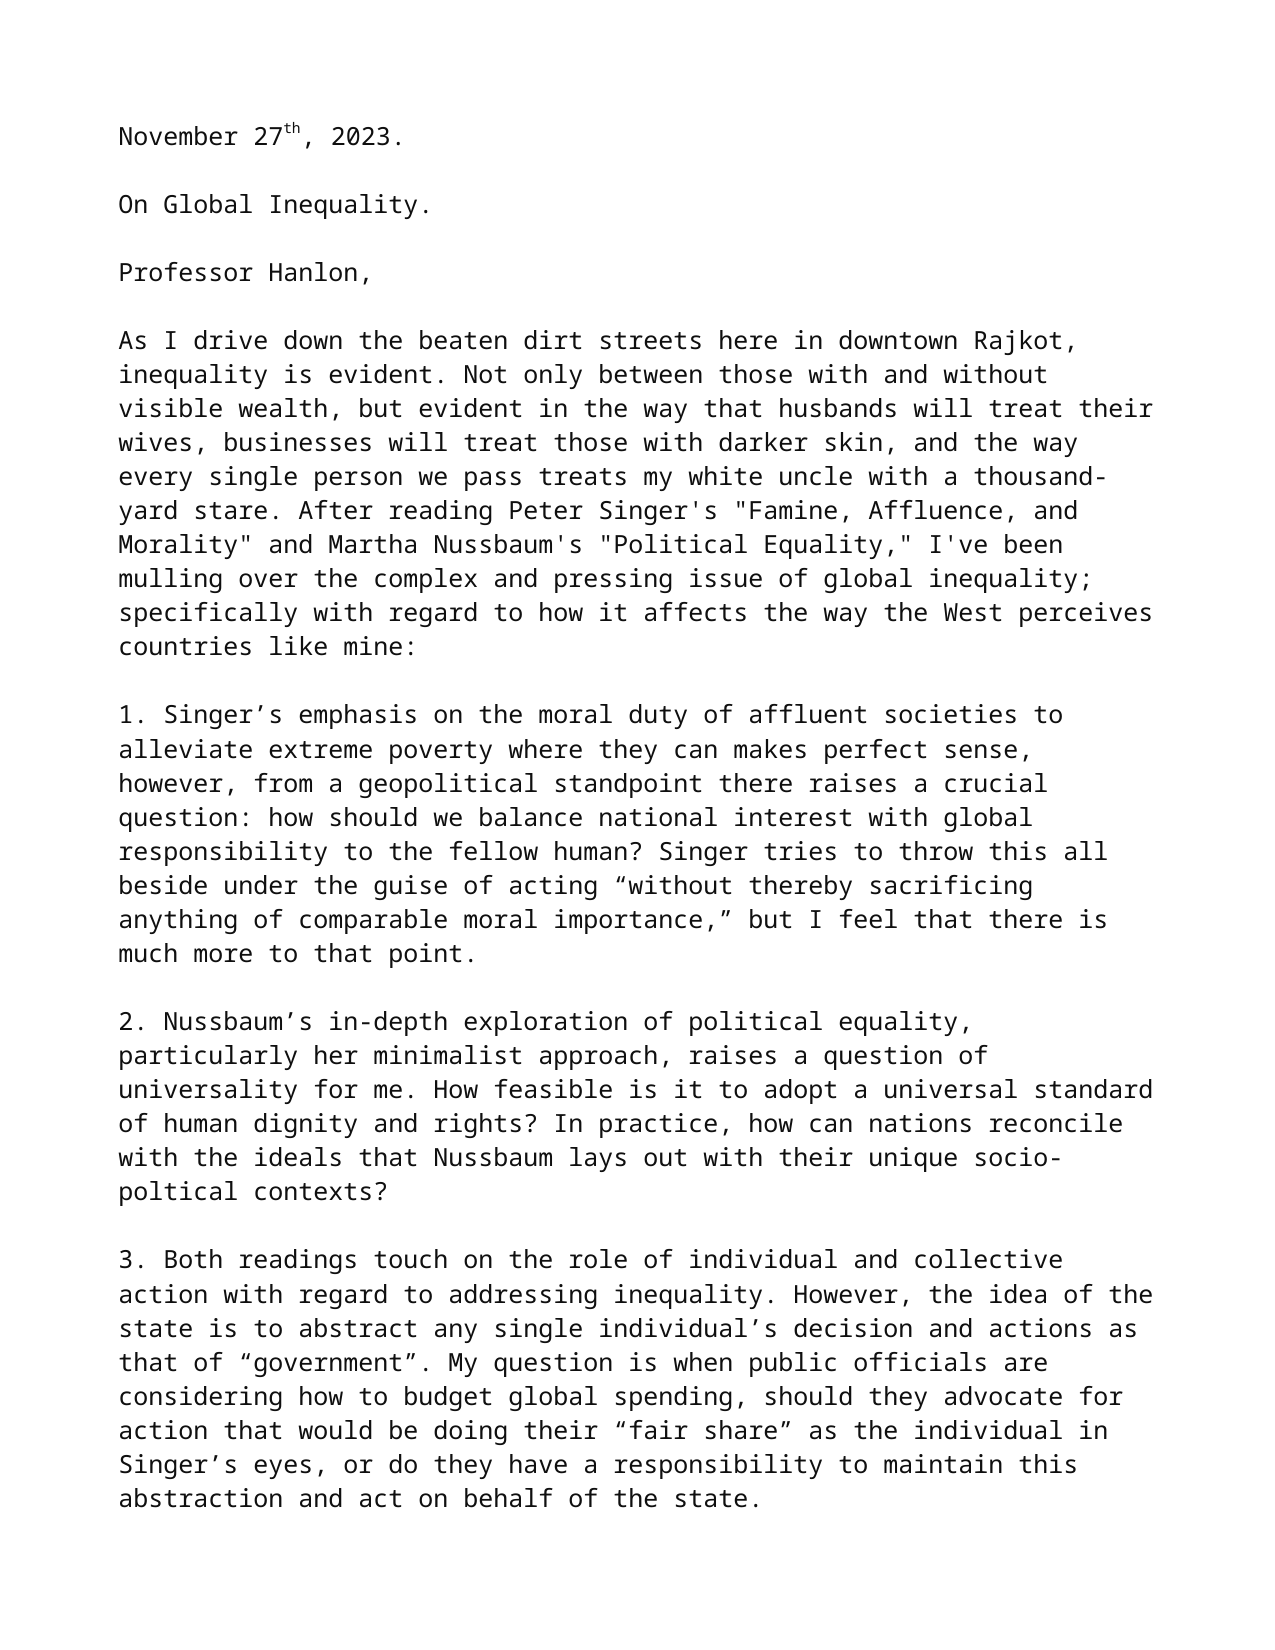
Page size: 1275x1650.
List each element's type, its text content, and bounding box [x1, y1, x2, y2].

text On Global Inequality. [118, 186, 1157, 220]
text 1. Singer’s emphasis on the moral duty of affluent societies to alleviate extreme poverty where they can makes perfect sense, however, from a geopolitical standpoint there raises a crucial question: how should we balance national interest with global responsibility to the fellow human? Singer tries to throw this all beside under the guise of acting “without thereby sacrificing anything of comparable moral importance,” but I feel that there is much more to that point. [118, 697, 1157, 970]
text 3. Both readings touch on the role of individual and collective action with regard to addressing inequality. However, the idea of the state is to abstract any single individual’s decision and actions as that of “government”. My question is when public officials are considering how to budget global spending, should they advocate for action that would be doing their “fair share” as the individual in Singer’s eyes, or do they have a responsibility to maintain this abstraction and act on behalf of the state. [118, 1242, 1157, 1515]
text As I drive down the beaten dirt streets here in downtown Rajkot, inequality is evident. Not only between those with and without visible wealth, but evident in the way that husbands will treat their wives, businesses will treat those with darker skin, and the way every single person we pass treats my white uncle with a thousand-yard stare. After reading Peter Singer's "Famine, Affluence, and Morality" and Martha Nussbaum's "Political Equality," I've been mulling over the complex and pressing issue of global inequality; specifically with regard to how it affects the way the West perceives countries like mine: [118, 322, 1157, 663]
text November 27th, 2023. [118, 118, 1157, 152]
text Professor Hanlon, [118, 254, 1157, 288]
text 2. Nussbaum’s in-depth exploration of political equality, particularly her minimalist approach, raises a question of universality for me. How feasible is it to adopt a universal standard of human dignity and rights? In practice, how can nations reconcile with the ideals that Nussbaum lays out with their unique socio-poltical contexts? [118, 1004, 1157, 1208]
